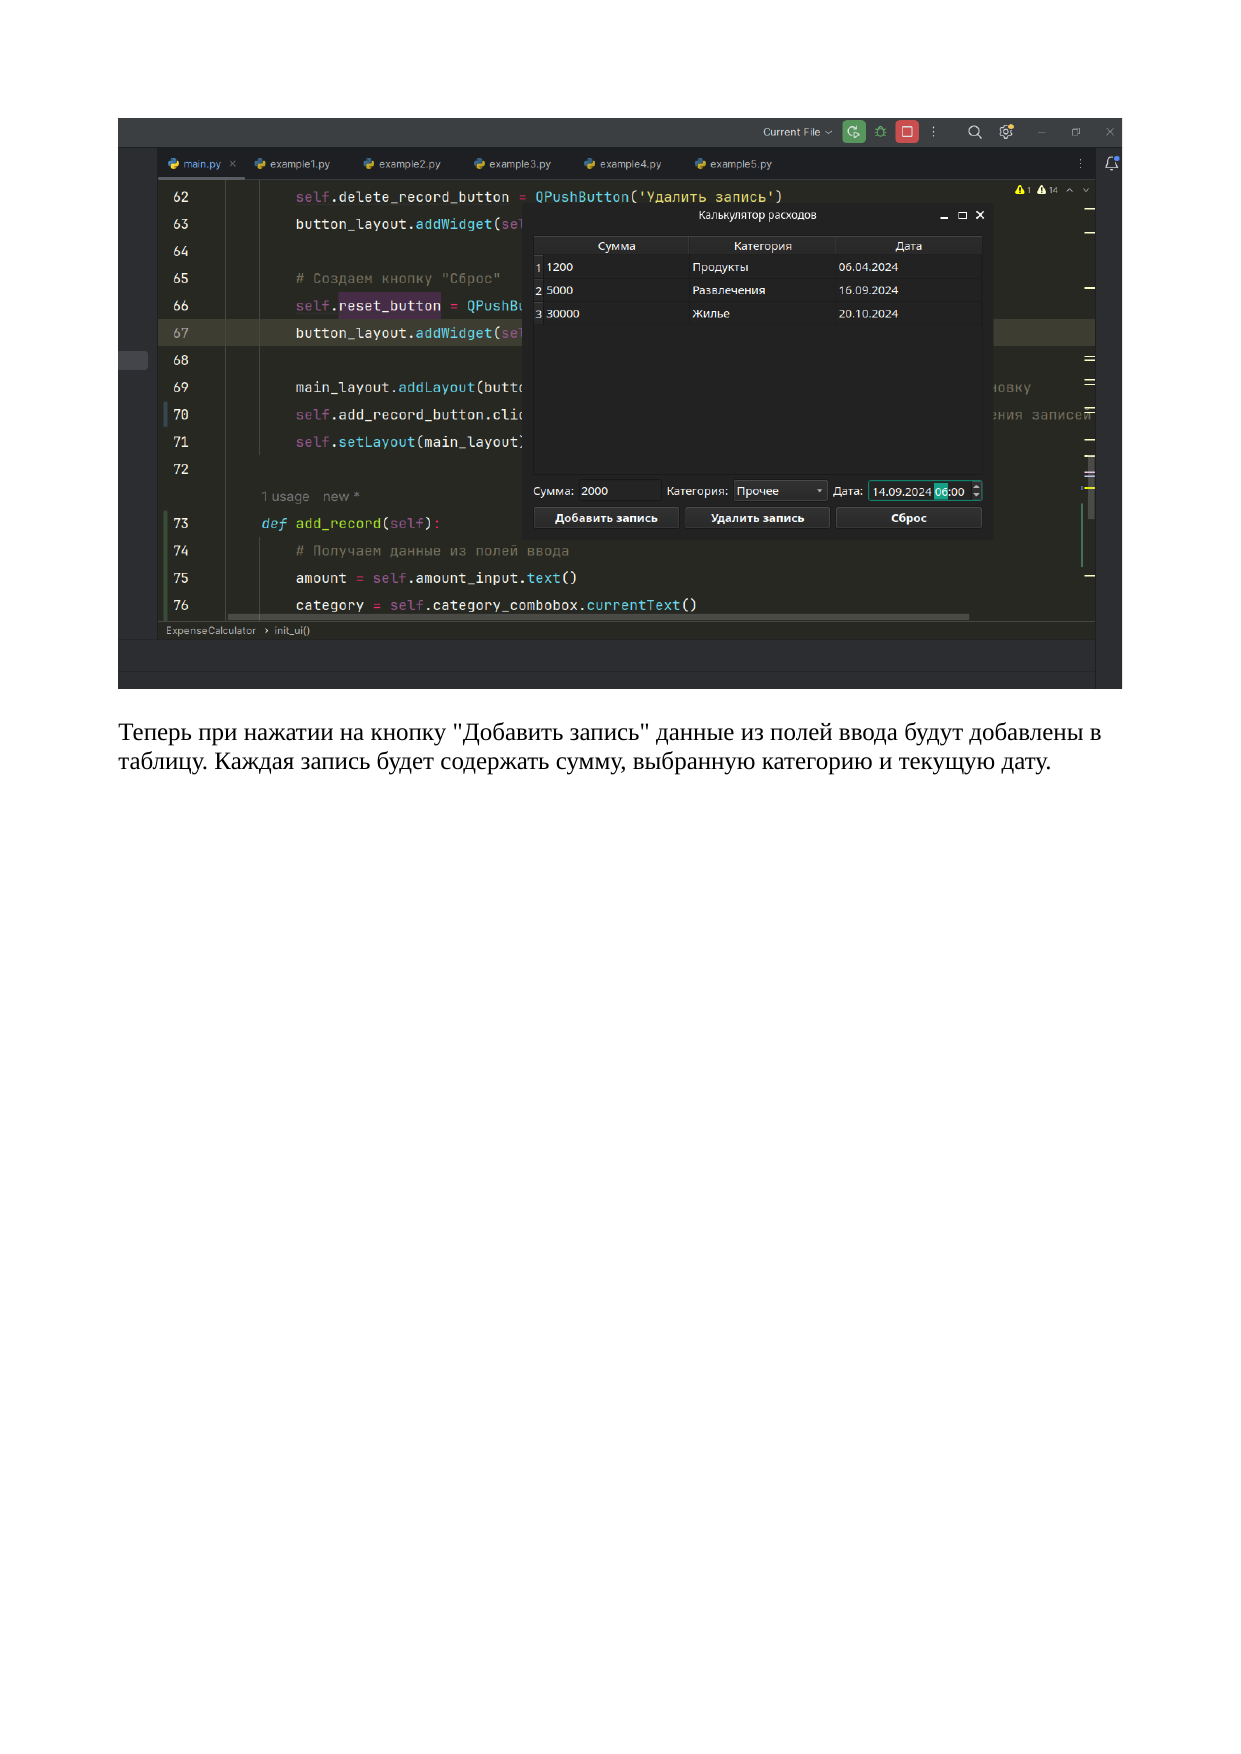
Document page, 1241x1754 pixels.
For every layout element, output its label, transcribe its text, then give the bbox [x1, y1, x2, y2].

text Теперь при нажатии на кнопку "Добавить запись" данные из полей ввода будут добавлены в таблицу. Каждая запись будет содержать сумму, выбранную категорию и текущую дату. [118, 717, 1122, 775]
picture [118, 118, 1123, 689]
